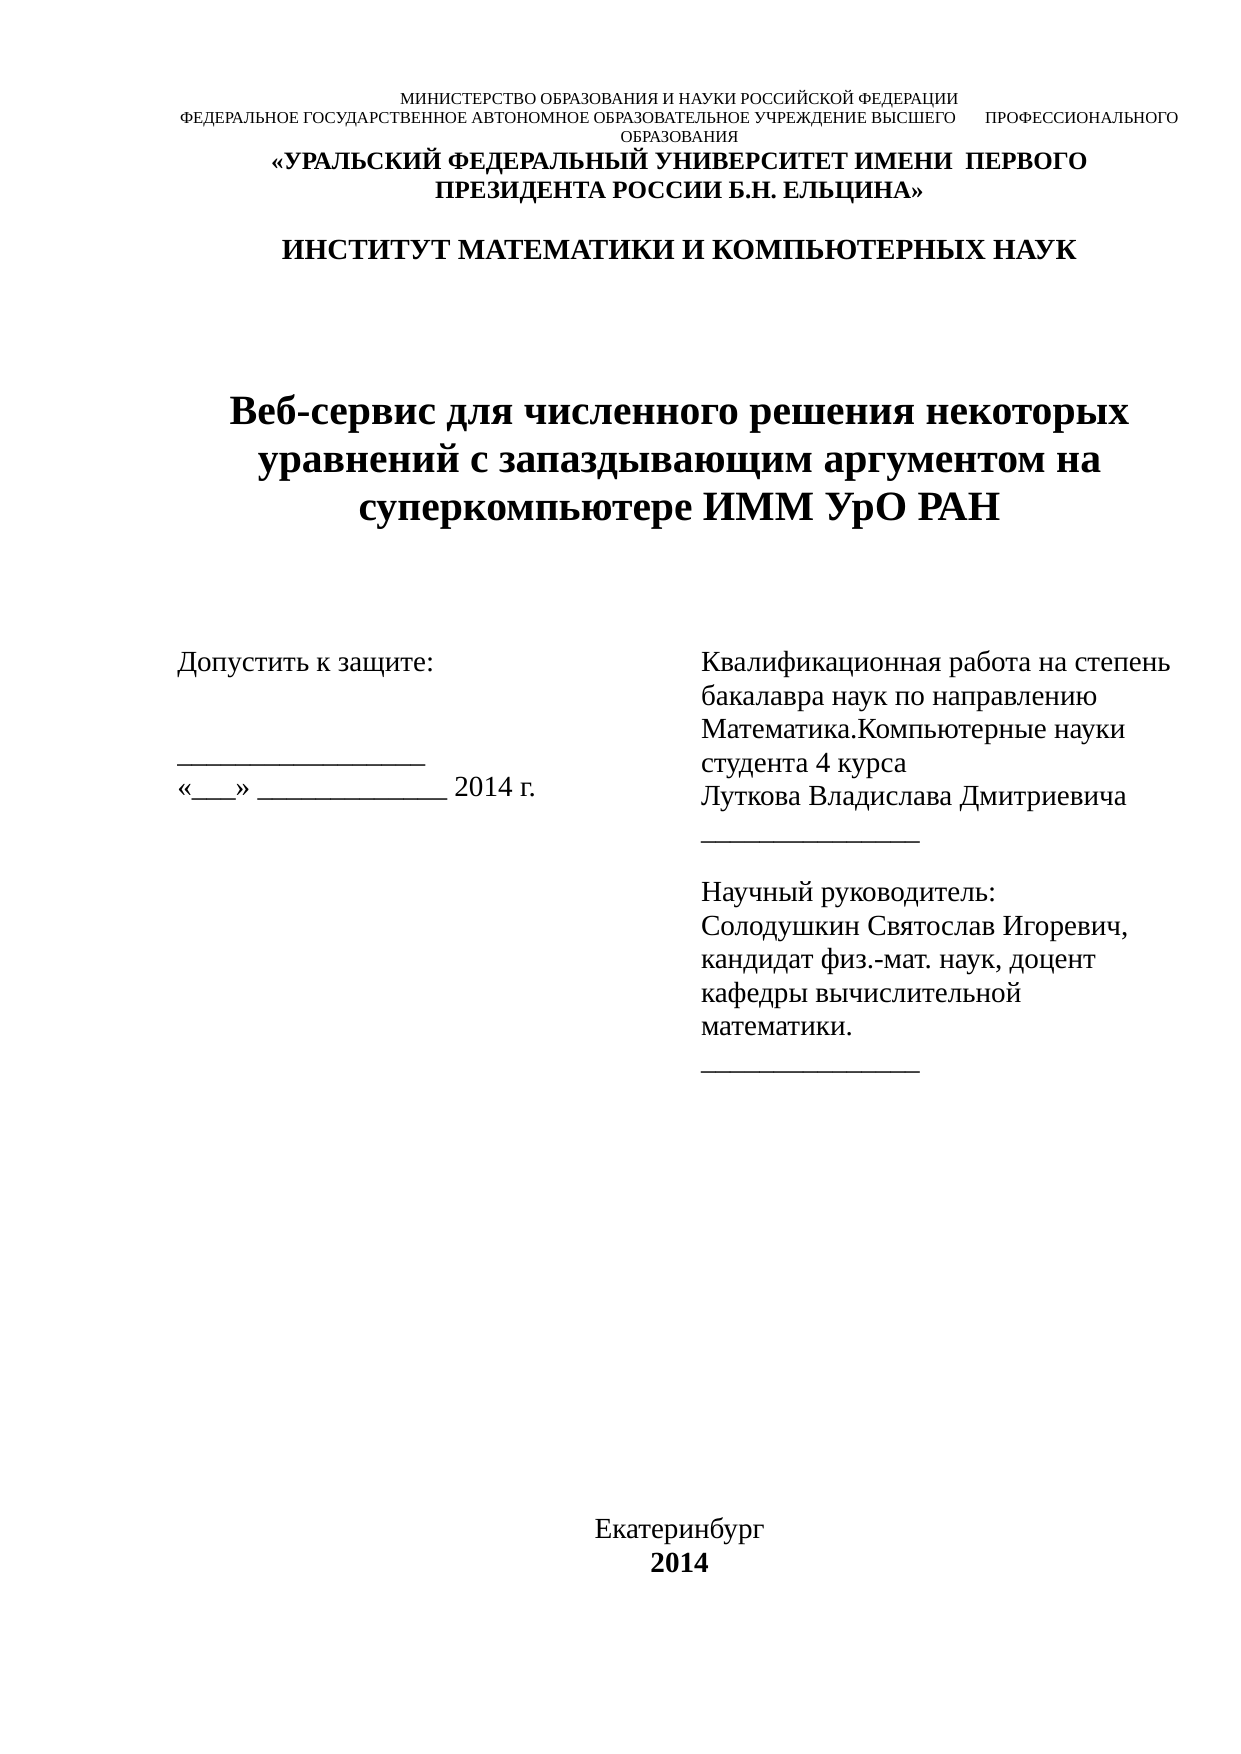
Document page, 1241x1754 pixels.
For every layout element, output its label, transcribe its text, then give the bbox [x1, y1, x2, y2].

text 2014 [177, 1545, 1182, 1579]
text ПРЕЗИДЕНТА РОССИИ Б.Н. ЕЛЬЦИНА» [177, 175, 1182, 203]
text ИНСТИТУТ МАТЕМАТИКИ И КОМПЬЮТЕРНЫХ НАУК [177, 232, 1182, 266]
text Екатеринбург [177, 1512, 1182, 1545]
table_cell [177, 874, 627, 1104]
table_cell Научный руководитель: Солодушкин Святослав Игоревич, кандидат физ.-мат. наук, доцент кафедры вычислительной математики. _______________ [627, 874, 1174, 1104]
text Веб-сервис для численного решения некоторых уравнений с запаздывающим аргументом на суперкомпьютере ИММ УрО РАН [177, 386, 1182, 529]
text ФЕДЕРАЛЬНОЕ ГОСУДАРСТВЕННОЕ АВТОНОМНОЕ ОБРАЗОВАТЕЛЬНОЕ УЧРЕЖДЕНИЕ ВЫСШЕГО ПРОФЕССИОНАЛЬНОГО ОБРАЗОВАНИЯ [177, 108, 1182, 146]
text «УРАЛЬСКИЙ ФЕДЕРАЛЬНЫЙ УНИВЕРСИТЕТ ИМЕНИ ПЕРВОГО [177, 146, 1182, 175]
table_header Квалификационная работа на степень бакалавра наук по направлению Математика.Компьютерные науки студента 4 курса Луткова Владислава Дмитриевича _______________ [627, 644, 1174, 874]
table_header Допустить к защите: _________________ «___» _____________ 2014 г. [177, 644, 627, 874]
picture [1158, 30, 1190, 68]
text МИНИСТЕРСТВО ОБРАЗОВАНИЯ И НАУКИ РОССИЙСКОЙ ФЕДЕРАЦИИ [177, 88, 1182, 108]
